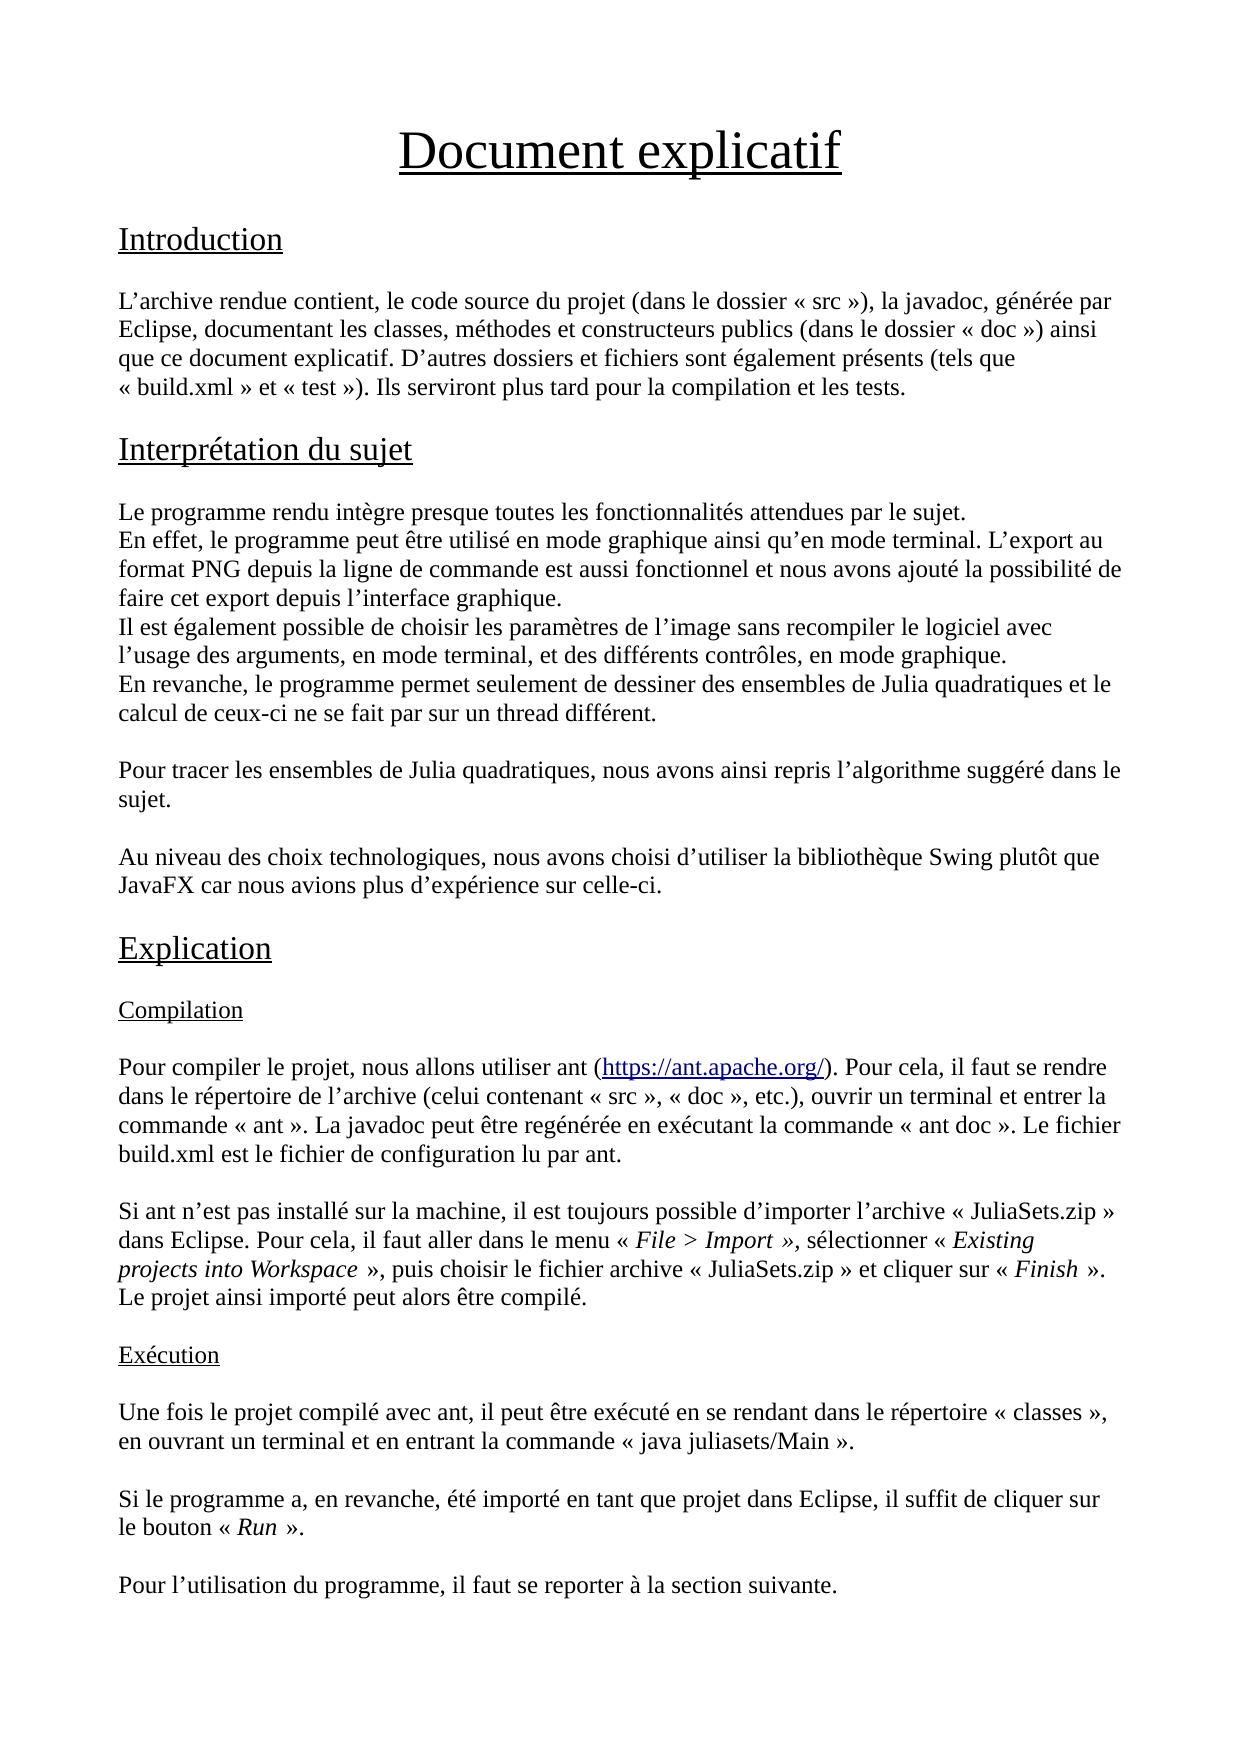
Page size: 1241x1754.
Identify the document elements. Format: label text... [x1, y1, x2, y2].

text Si ant n’est pas installé sur la machine, il est toujours possible d’importer l’archive « JuliaSets.zip » dans Eclipse. Pour cela, il faut aller dans le menu « File > Import », sélectionner « Existing projects into Workspace », puis choisir le fichier archive « JuliaSets.zip » et cliquer sur « Finish ». Le projet ainsi importé peut alors être compilé. [118, 1196, 1122, 1311]
text Exécution [118, 1340, 1122, 1369]
text Interprétation du sujet [118, 429, 1122, 468]
text Le programme rendu intègre presque toutes les fonctionnalités attendues par le sujet. [118, 497, 1122, 525]
text Document explicatif [118, 118, 1122, 180]
text Pour compiler le projet, nous allons utiliser ant (https://ant.apache.org/). Pour cela, il faut se rendre dans le répertoire de l’archive (celui contenant « src », « doc », etc.), ouvrir un terminal et entrer la commande « ant ». La javadoc peut être regénérée en exécutant la commande « ant doc ». Le fichier build.xml est le fichier de configuration lu par ant. [118, 1052, 1122, 1167]
text Une fois le projet compilé avec ant, il peut être exécuté en se rendant dans le répertoire « classes », en ouvrant un terminal et en entrant la commande « java juliasets/Main ». [118, 1397, 1122, 1455]
text Il est également possible de choisir les paramètres de l’image sans recompiler le logiciel avec l’usage des arguments, en mode terminal, et des différents contrôles, en mode graphique. [118, 612, 1122, 669]
text Pour l’utilisation du programme, il faut se reporter à la section suivante. [118, 1570, 1122, 1599]
text Explication [118, 928, 1122, 966]
text Si le programme a, en revanche, été importé en tant que projet dans Eclipse, il suffit de cliquer sur le bouton « Run ». [118, 1484, 1122, 1541]
text En effet, le programme peut être utilisé en mode graphique ainsi qu’en mode terminal. L’export au format PNG depuis la ligne de commande est aussi fonctionnel et nous avons ajouté la possibilité de faire cet export depuis l’interface graphique. [118, 525, 1122, 612]
text Pour tracer les ensembles de Julia quadratiques, nous avons ainsi repris l’algorithme suggéré dans le sujet. [118, 755, 1122, 813]
text En revanche, le programme permet seulement de dessiner des ensembles de Julia quadratiques et le calcul de ceux-ci ne se fait par sur un thread différent. [118, 669, 1122, 727]
text L’archive rendue contient, le code source du projet (dans le dossier « src »), la javadoc, générée par Eclipse, documentant les classes, méthodes et constructeurs publics (dans le dossier « doc ») ainsi que ce document explicatif. D’autres dossiers et fichiers sont également présents (tels que « build.xml » et « test »). Ils serviront plus tard pour la compilation et les tests. [118, 286, 1122, 401]
text Au niveau des choix technologiques, nous avons choisi d’utiliser la bibliothèque Swing plutôt que JavaFX car nous avions plus d’expérience sur celle-ci. [118, 842, 1122, 899]
text Introduction [118, 219, 1122, 257]
text Compilation [118, 995, 1122, 1024]
